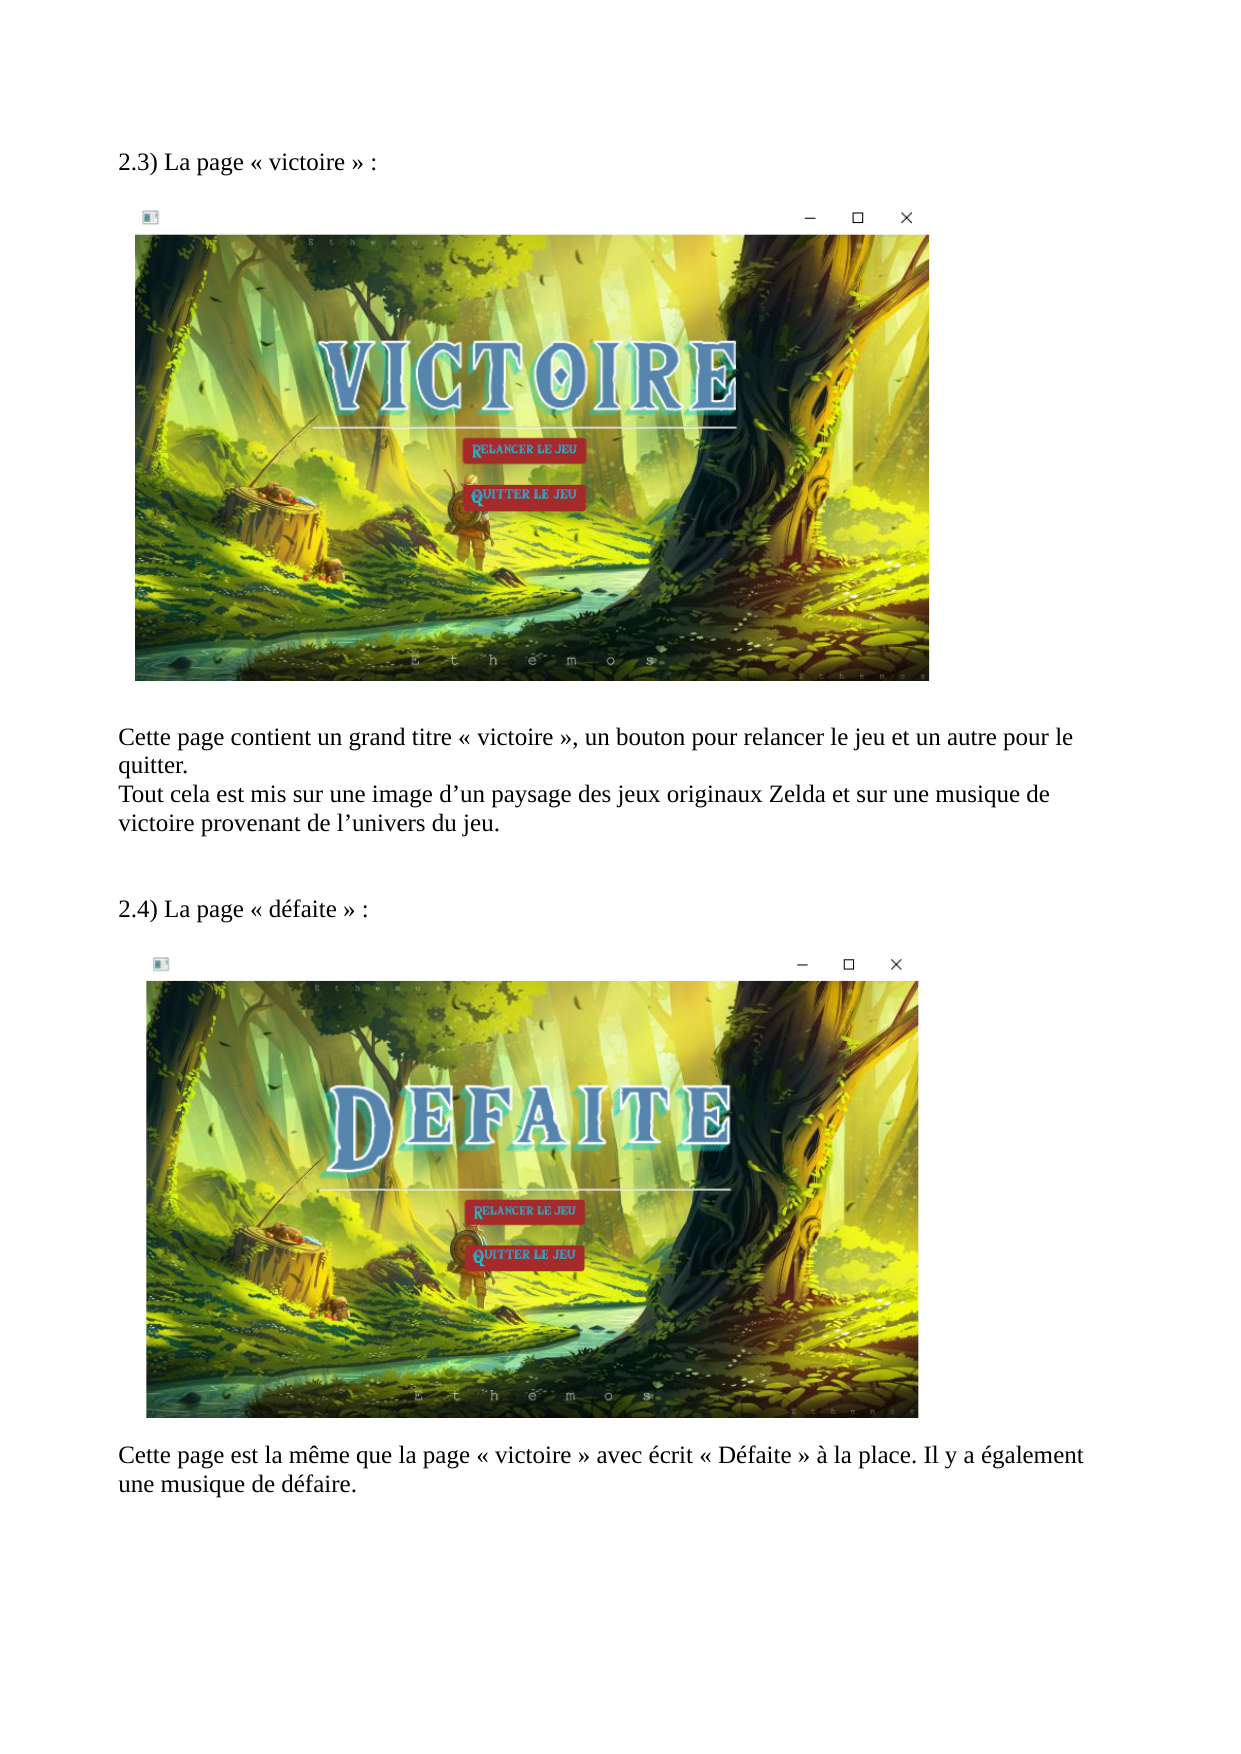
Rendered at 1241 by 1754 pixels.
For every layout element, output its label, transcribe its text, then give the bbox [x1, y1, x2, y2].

text Cette page est la même que la page « victoire » avec écrit « Défaite » à la place. Il y a également une musique de défaire. [118, 1441, 1122, 1498]
text Cette page contient un grand titre « victoire », un bouton pour relancer le jeu et un autre pour le quitter. [118, 722, 1122, 779]
picture [146, 951, 919, 1418]
text Tout cela est mis sur une image d’un paysage des jeux originaux Zelda et sur une musique de victoire provenant de l’univers du jeu. [118, 779, 1122, 837]
text 2.3) La page « victoire » : [118, 147, 1122, 176]
picture [135, 204, 930, 681]
text 2.4) La page « défaite » : [118, 894, 1122, 923]
